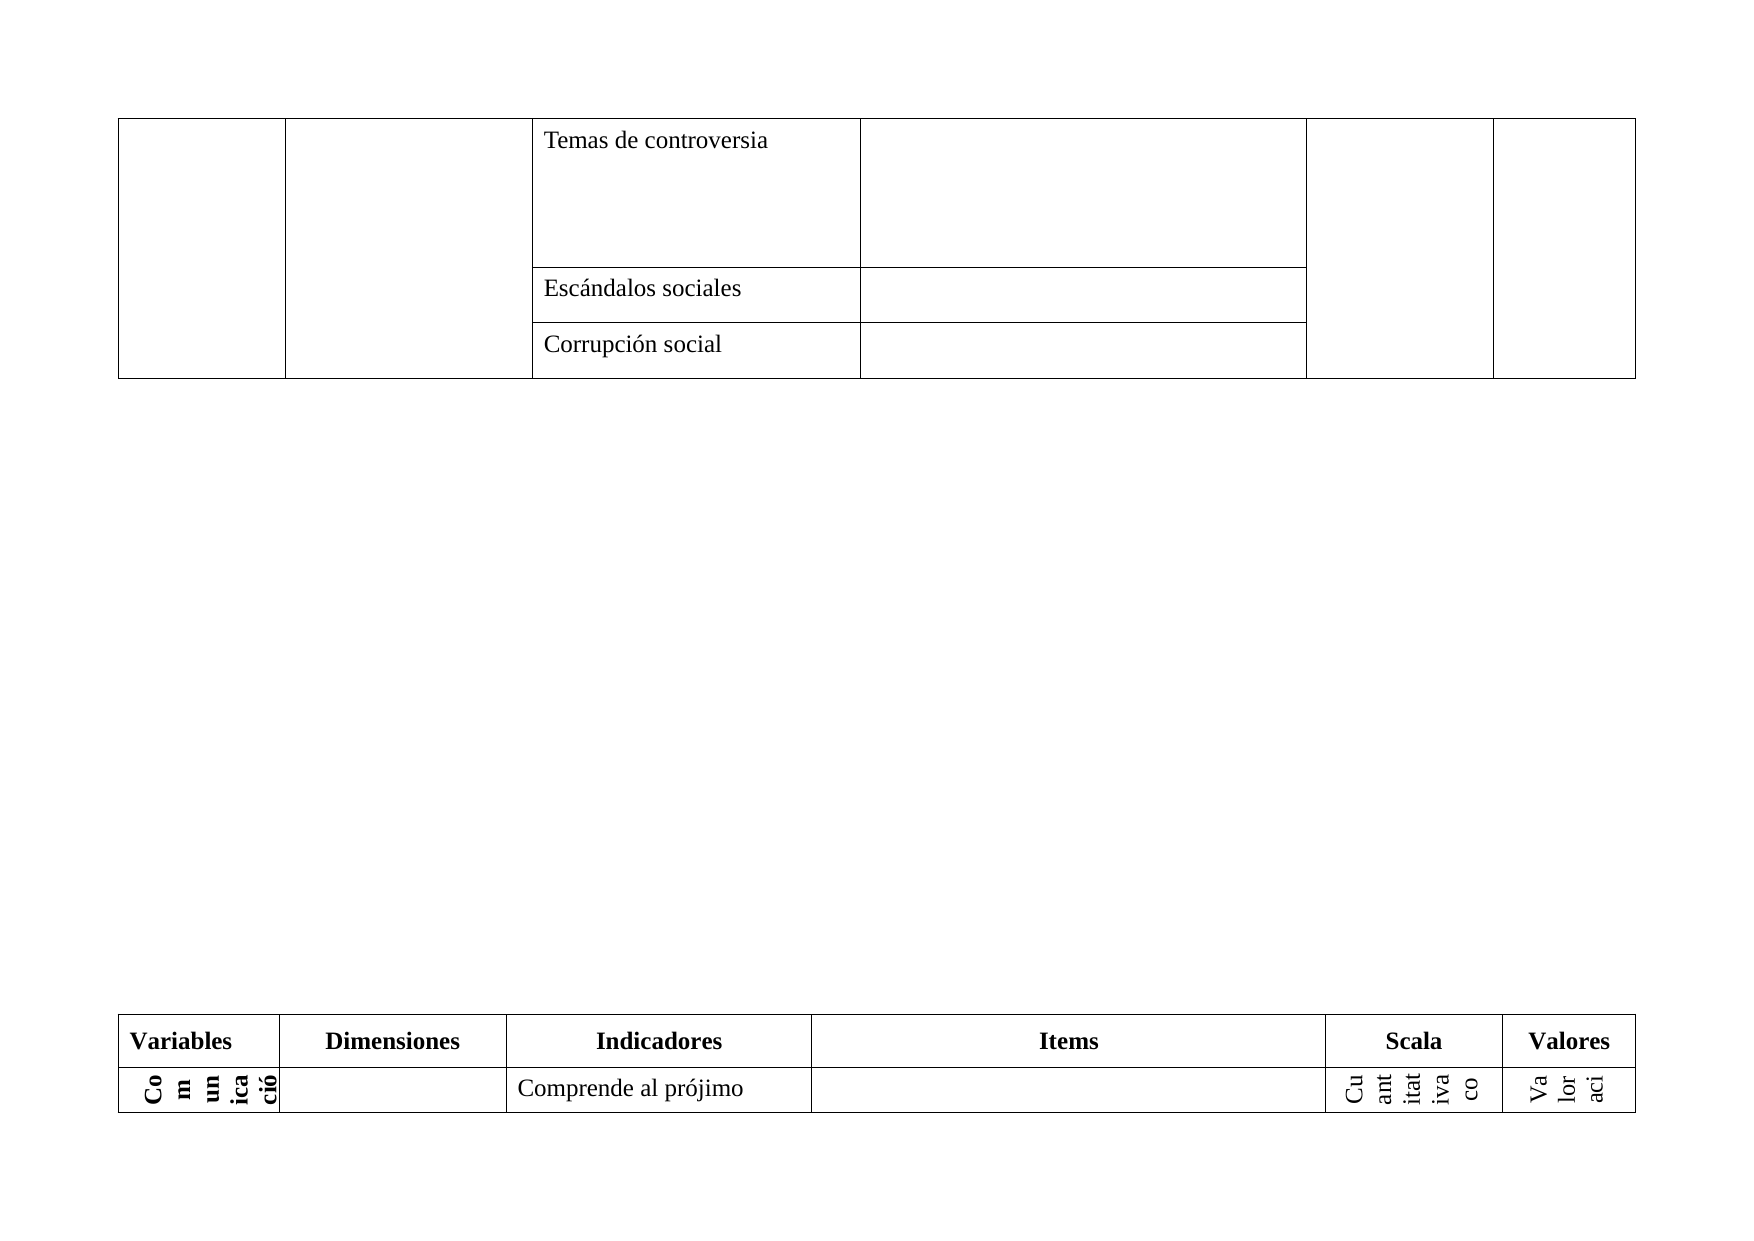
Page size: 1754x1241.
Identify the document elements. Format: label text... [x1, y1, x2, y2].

table_header Scala [1326, 1015, 1502, 1067]
table_cell Valoraci [1503, 1068, 1635, 1112]
table_cell Cuantitativa co [1326, 1068, 1502, 1112]
table_cell [286, 119, 532, 378]
table_header Items [812, 1015, 1325, 1067]
table_cell Comunicación asertiva [119, 1068, 279, 1112]
table_header Valores [1503, 1015, 1635, 1067]
table_cell [861, 268, 1306, 322]
table_header Dimensiones [280, 1015, 506, 1067]
table_cell Corrupción social [533, 323, 860, 378]
table_cell [812, 1068, 1325, 1112]
table_cell [861, 323, 1306, 378]
table_cell Empatía [280, 1068, 506, 1112]
table_header Indicadores [507, 1015, 811, 1067]
table_cell Comprende al prójimo [507, 1068, 811, 1112]
table_cell Temas de controversia [533, 119, 860, 267]
table_cell Escándalos sociales [533, 268, 860, 322]
table_cell [861, 119, 1306, 267]
table_header Variables [119, 1015, 279, 1067]
